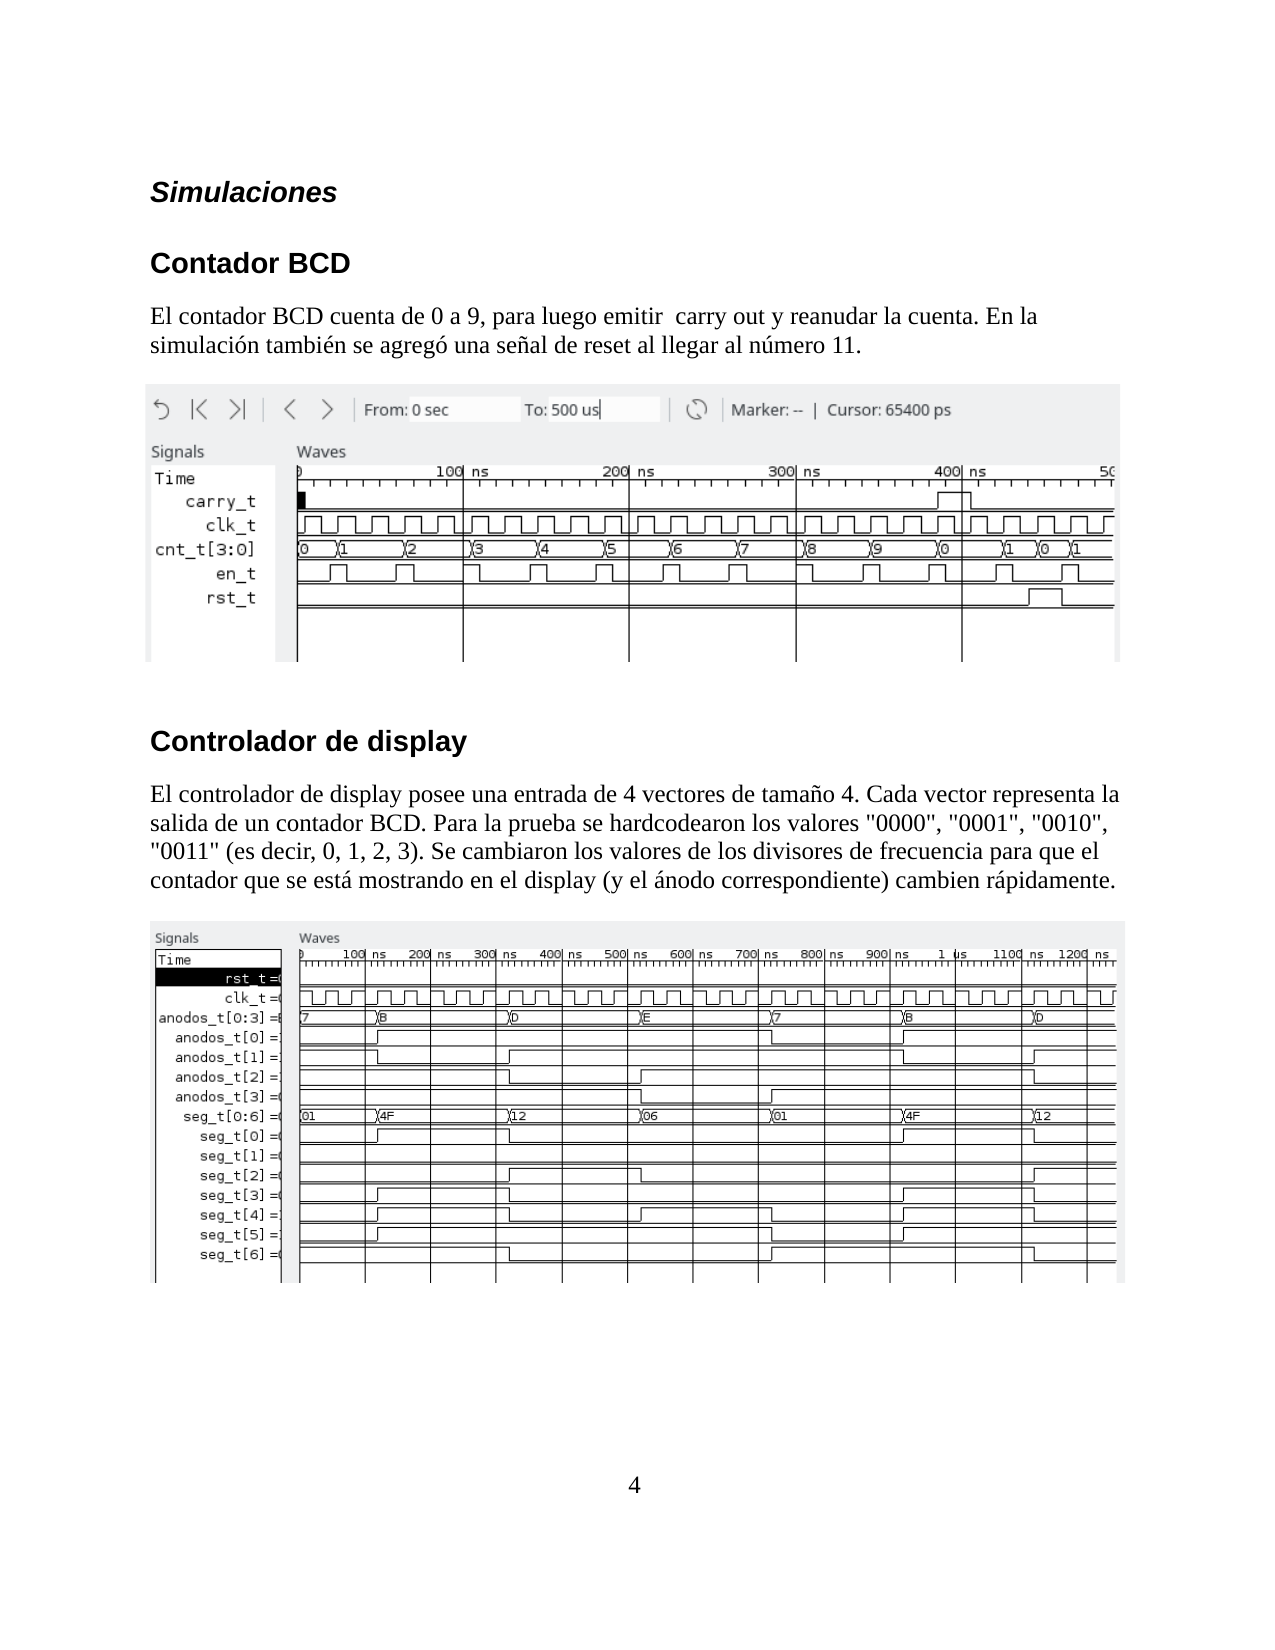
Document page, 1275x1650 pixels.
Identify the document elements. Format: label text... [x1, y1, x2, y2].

subtitle Simulaciones [150, 175, 1125, 208]
subtitle Contador BCD [150, 246, 1125, 279]
text El controlador de display posee una entrada de 4 vectores de tamaño 4. Cada vector representa la salida de un contador BCD. Para la prueba se hardcodearon los valores "0000", "0001", "0010", "0011" (es decir, 0, 1, 2, 3). Se cambiaron los valores de los divisores de frecuencia para que el contador que se está mostrando en el display (y el ánodo correspondiente) cambien rápidamente. [150, 779, 1125, 894]
picture [150, 921, 1125, 1283]
text El contador BCD cuenta de 0 a 9, para luego emitir carry out y reanudar la cuenta. En la simulación también se agregó una señal de reset al llegar al número 11. [150, 301, 1125, 358]
picture [145, 384, 1121, 662]
subtitle Controlador de display [150, 724, 1125, 757]
